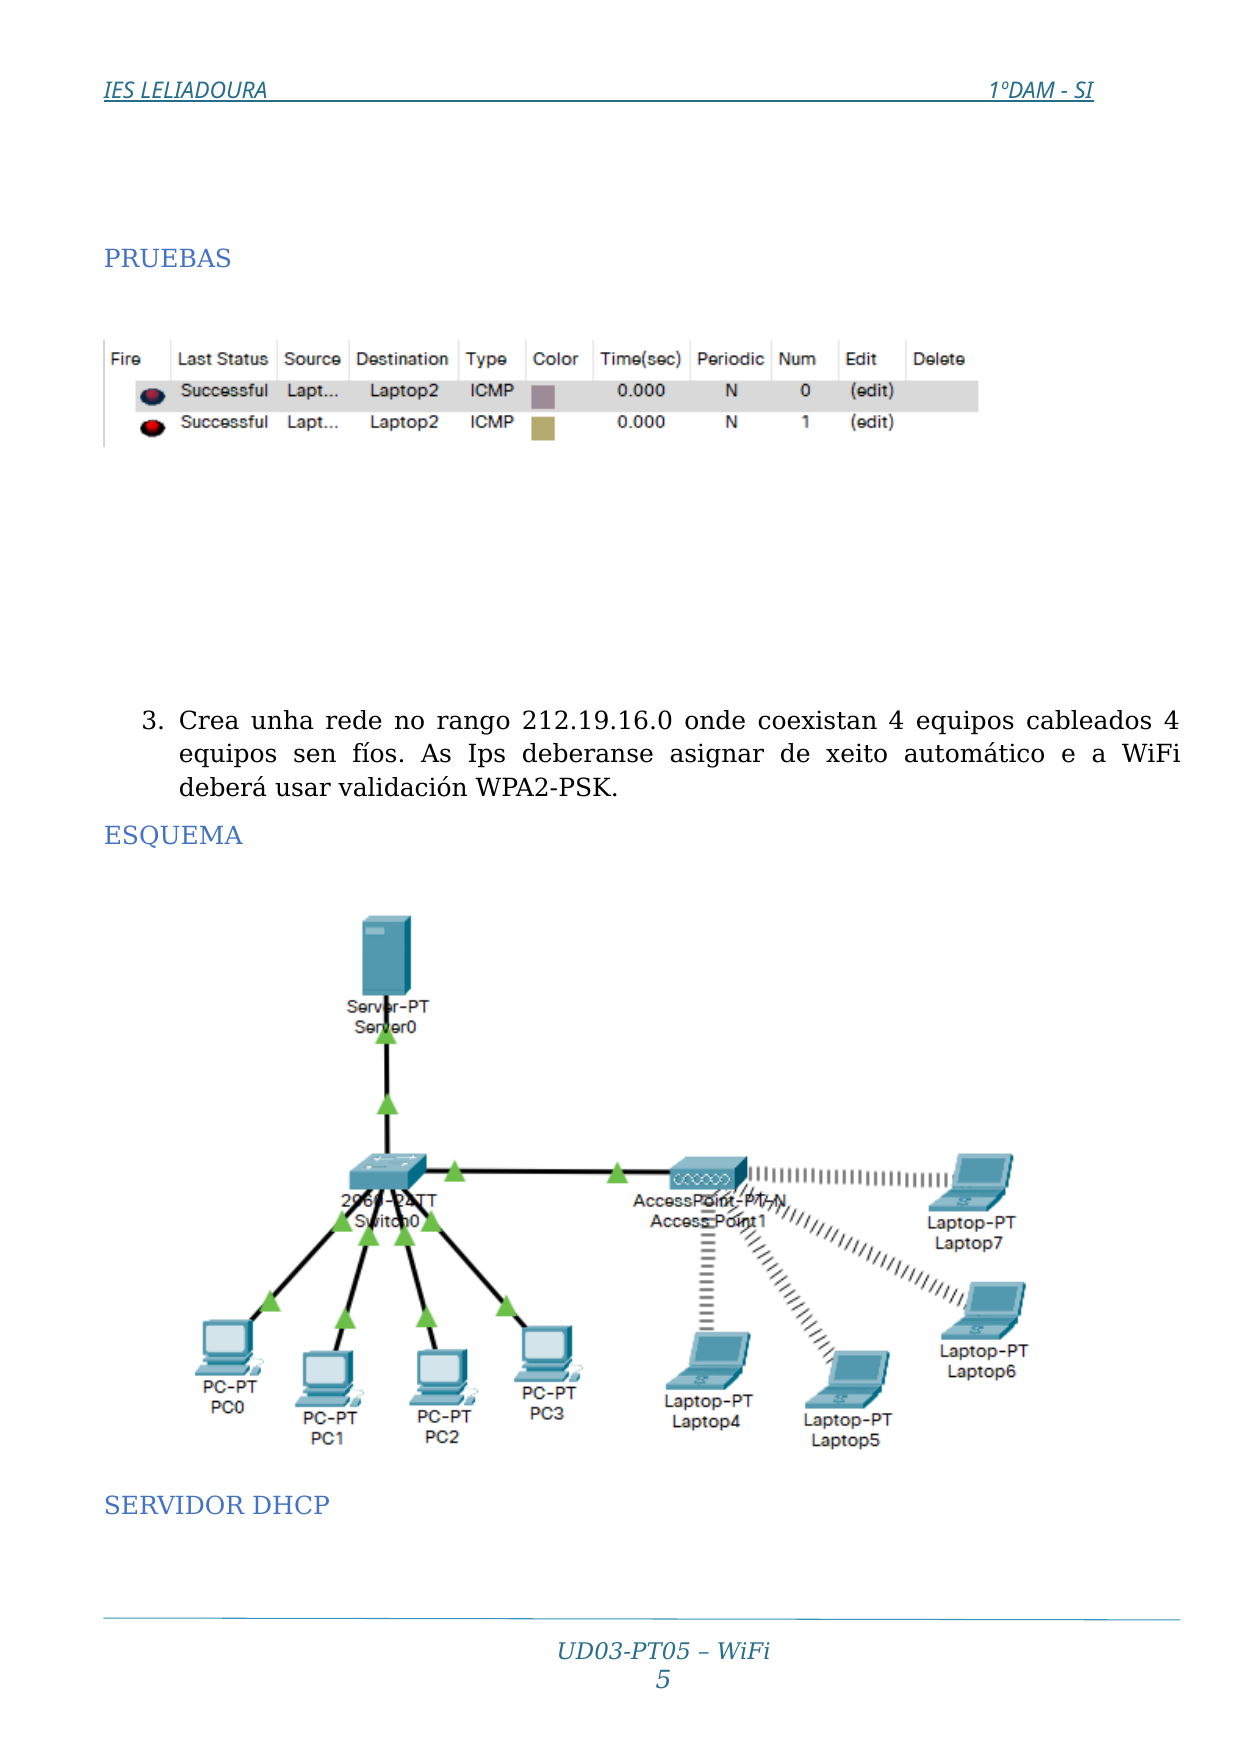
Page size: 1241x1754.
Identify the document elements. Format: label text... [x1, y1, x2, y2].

list Crea unha rede no rango 212.19.16.0 onde coexistan 4 equipos cableados 4 equipos sen fíos. As Ips deberanse asignar de xeito automático e a WiFi deberá usar validación WPA2-PSK. [141, 706, 1181, 802]
text SERVIDOR DHCP [103, 1491, 1181, 1521]
text ESQUEMA [103, 821, 1181, 850]
picture [103, 869, 1073, 1473]
text PRUEBAS [103, 244, 1181, 273]
picture [103, 340, 979, 447]
